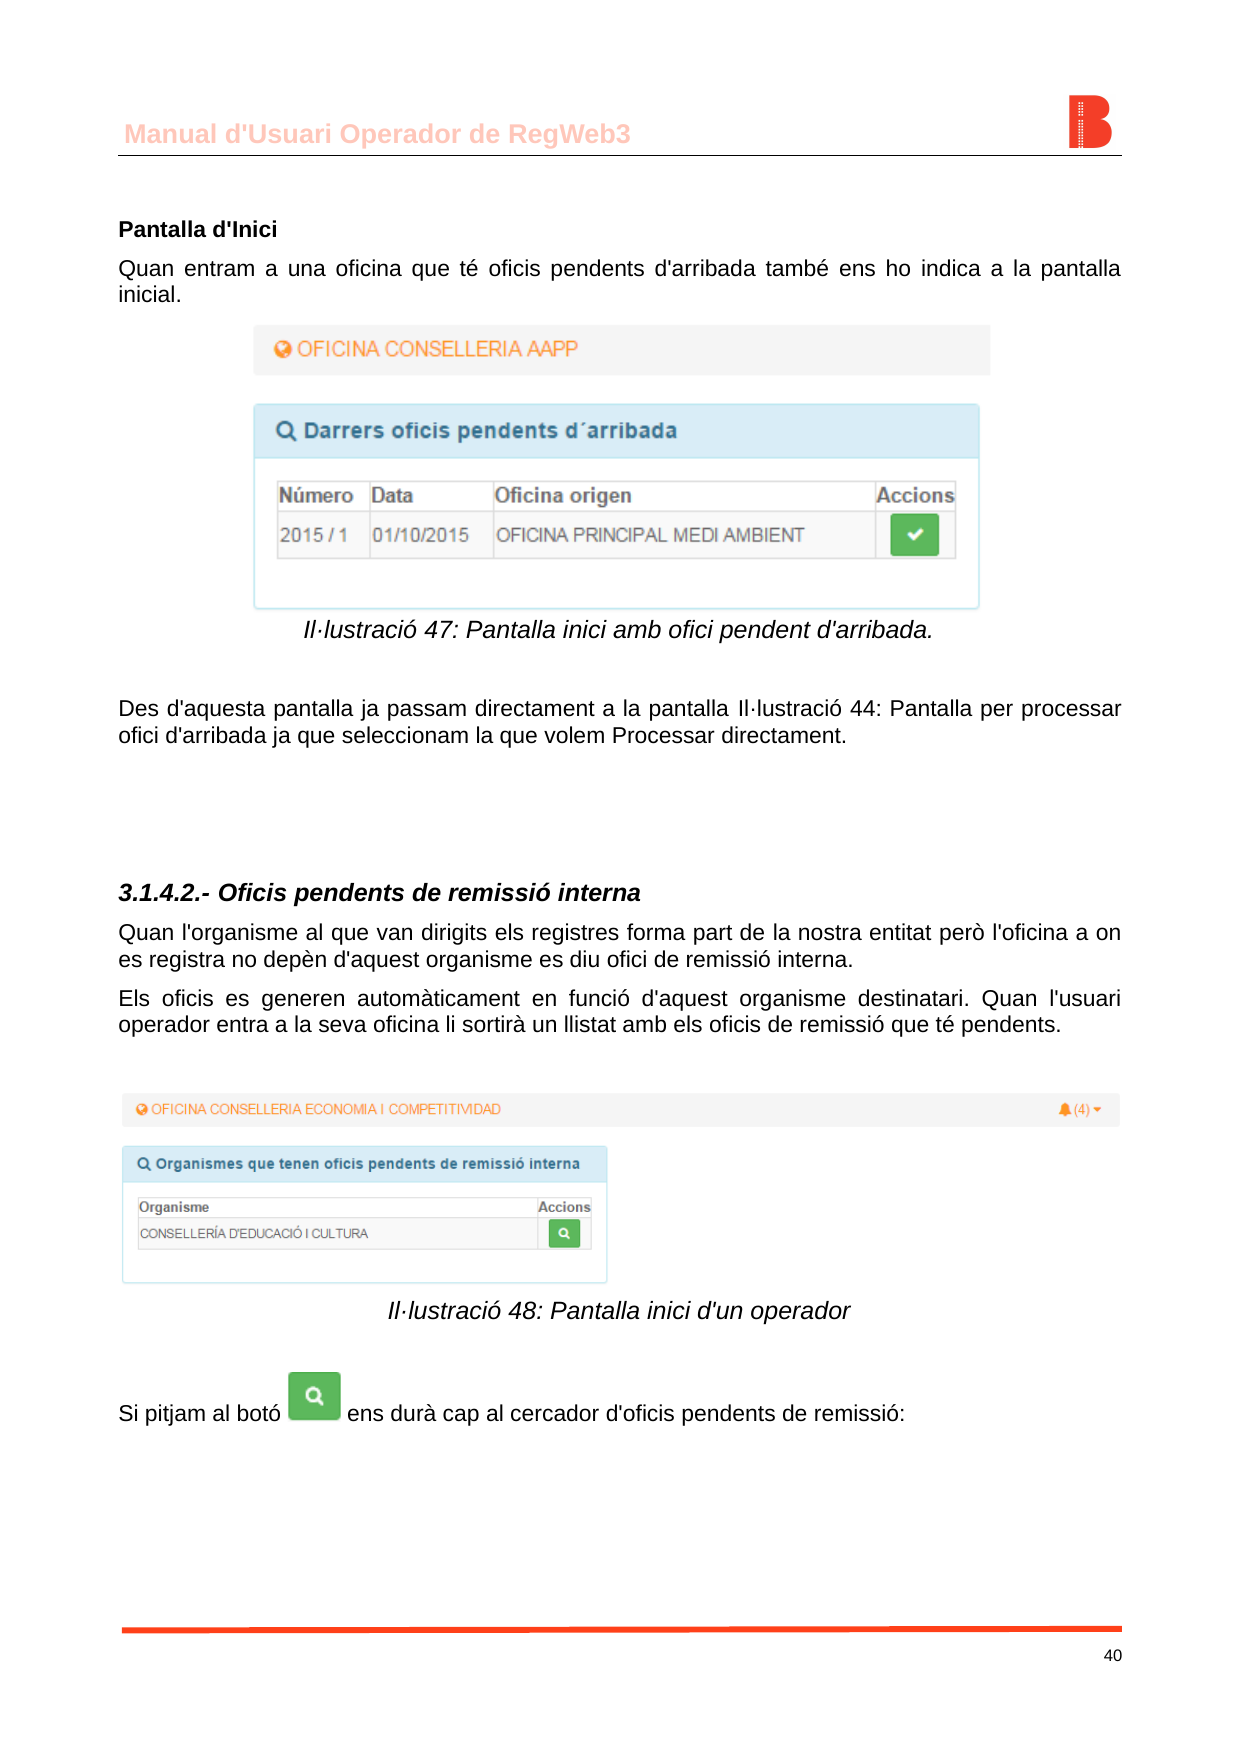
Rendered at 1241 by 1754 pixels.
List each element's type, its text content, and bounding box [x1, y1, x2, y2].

text Des d'aquesta pantalla ja passam directament a la pantalla Il·lustració 44: Pantalla per processar ofici d'arribada ja que seleccionam la que volem Processar directament. [118, 695, 1122, 748]
picture [1063, 94, 1117, 150]
text Il·lustració 48: Pantalla inici d'un operador [118, 1297, 1122, 1325]
picture [118, 1088, 1123, 1297]
text Quan entram a una oficina que té oficis pendents d'arribada també ens ho indica a la pantalla inicial. [118, 254, 1122, 307]
text Il·lustració 47: Pantalla inici amb ofici pendent d'arribada. [118, 332, 1122, 644]
picture [249, 319, 991, 616]
text Els oficis es generen automàticament en funció d'aquest organisme destinatari. Quan l'usuari operador entra a la seva oficina li sortirà un llistat amb els oficis de remissió que té pendents. [118, 984, 1122, 1037]
text Pantalla d'Inici [118, 216, 1122, 242]
text Si pitjam al botó ens durà cap al cercador d'oficis pendents de remissió: [118, 1373, 1122, 1426]
picture [287, 1372, 341, 1422]
subtitle Oficis pendents de remissió interna [118, 878, 1122, 907]
text Quan l'organisme al que van dirigits els registres forma part de la nostra entitat però l'oficina a on es registra no depèn d'aquest organisme es diu ofici de remissió interna. [118, 919, 1122, 972]
